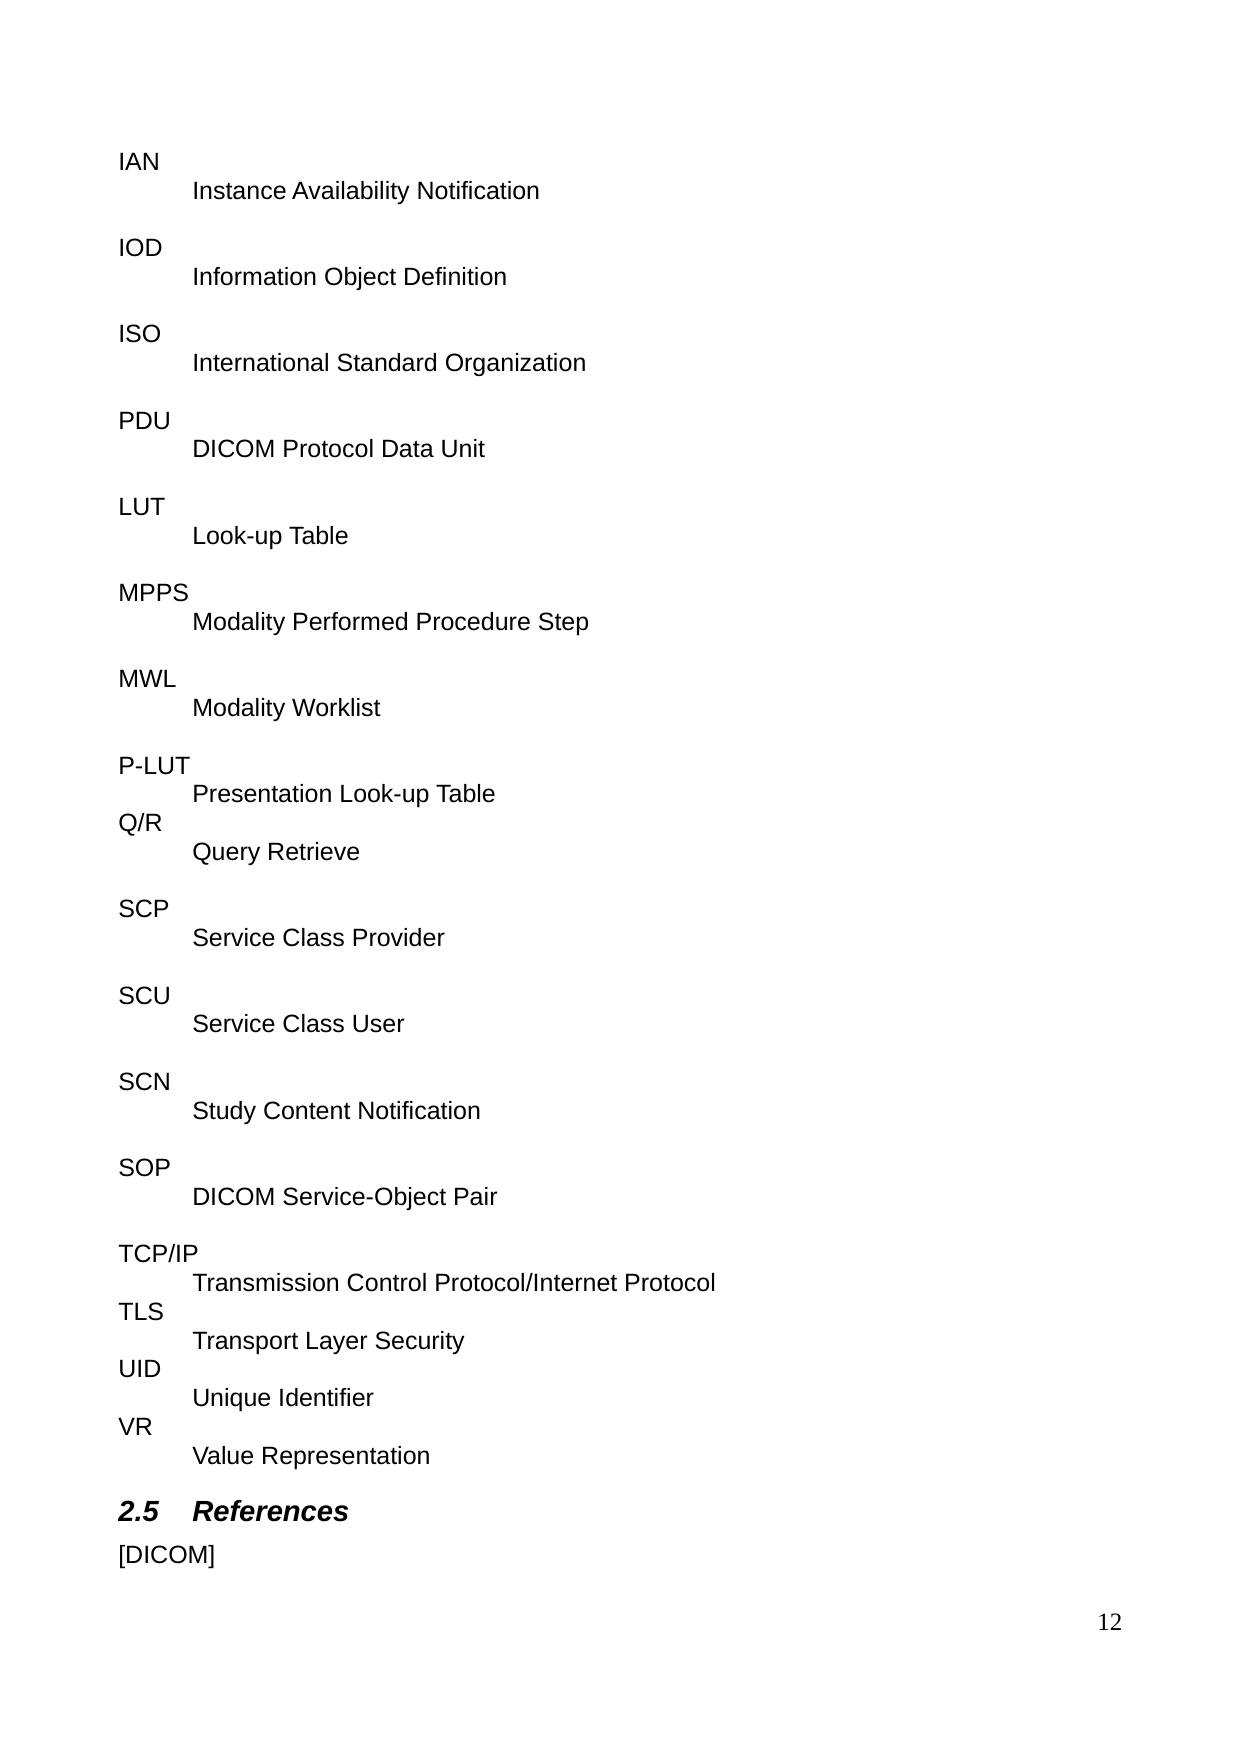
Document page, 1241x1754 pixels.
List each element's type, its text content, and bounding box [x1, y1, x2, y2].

text Transport Layer Security [118, 1326, 1122, 1354]
text Unique Identifier [118, 1383, 1122, 1412]
subtitle References [118, 1494, 1122, 1528]
text Instance Availability Notification [118, 176, 1122, 204]
text TCP/IP [118, 1239, 1122, 1268]
text Service Class User [118, 1009, 1122, 1038]
text Query Retrieve [118, 837, 1122, 866]
text VR [118, 1412, 1122, 1441]
text SCN [118, 1067, 1122, 1096]
text IAN [118, 147, 1122, 176]
text Modality Performed Procedure Step [118, 607, 1122, 636]
text Modality Worklist [118, 693, 1122, 722]
text MWL [118, 664, 1122, 693]
text TLS [118, 1297, 1122, 1326]
text IOD [118, 233, 1122, 262]
text SCP [118, 894, 1122, 923]
text SCU [118, 981, 1122, 1009]
text LUT [118, 492, 1122, 521]
text Study Content Notification [118, 1096, 1122, 1124]
text International Standard Organization [118, 348, 1122, 377]
text Presentation Look-up Table [118, 779, 1122, 808]
text [DICOM] [118, 1540, 1122, 1569]
text P-LUT [118, 751, 1122, 779]
text PDU [118, 406, 1122, 434]
text DICOM Protocol Data Unit [118, 434, 1122, 463]
text ISO [118, 319, 1122, 348]
text Information Object Definition [118, 262, 1122, 291]
text Look-up Table [118, 521, 1122, 549]
text DICOM Service-Object Pair [118, 1182, 1122, 1211]
text UID [118, 1354, 1122, 1383]
text Value Representation [118, 1441, 1122, 1469]
text Transmission Control Protocol/Internet Protocol [118, 1268, 1122, 1297]
text Service Class Provider [118, 923, 1122, 952]
text MPPS [118, 578, 1122, 607]
text Q/R [118, 808, 1122, 837]
text SOP [118, 1153, 1122, 1182]
